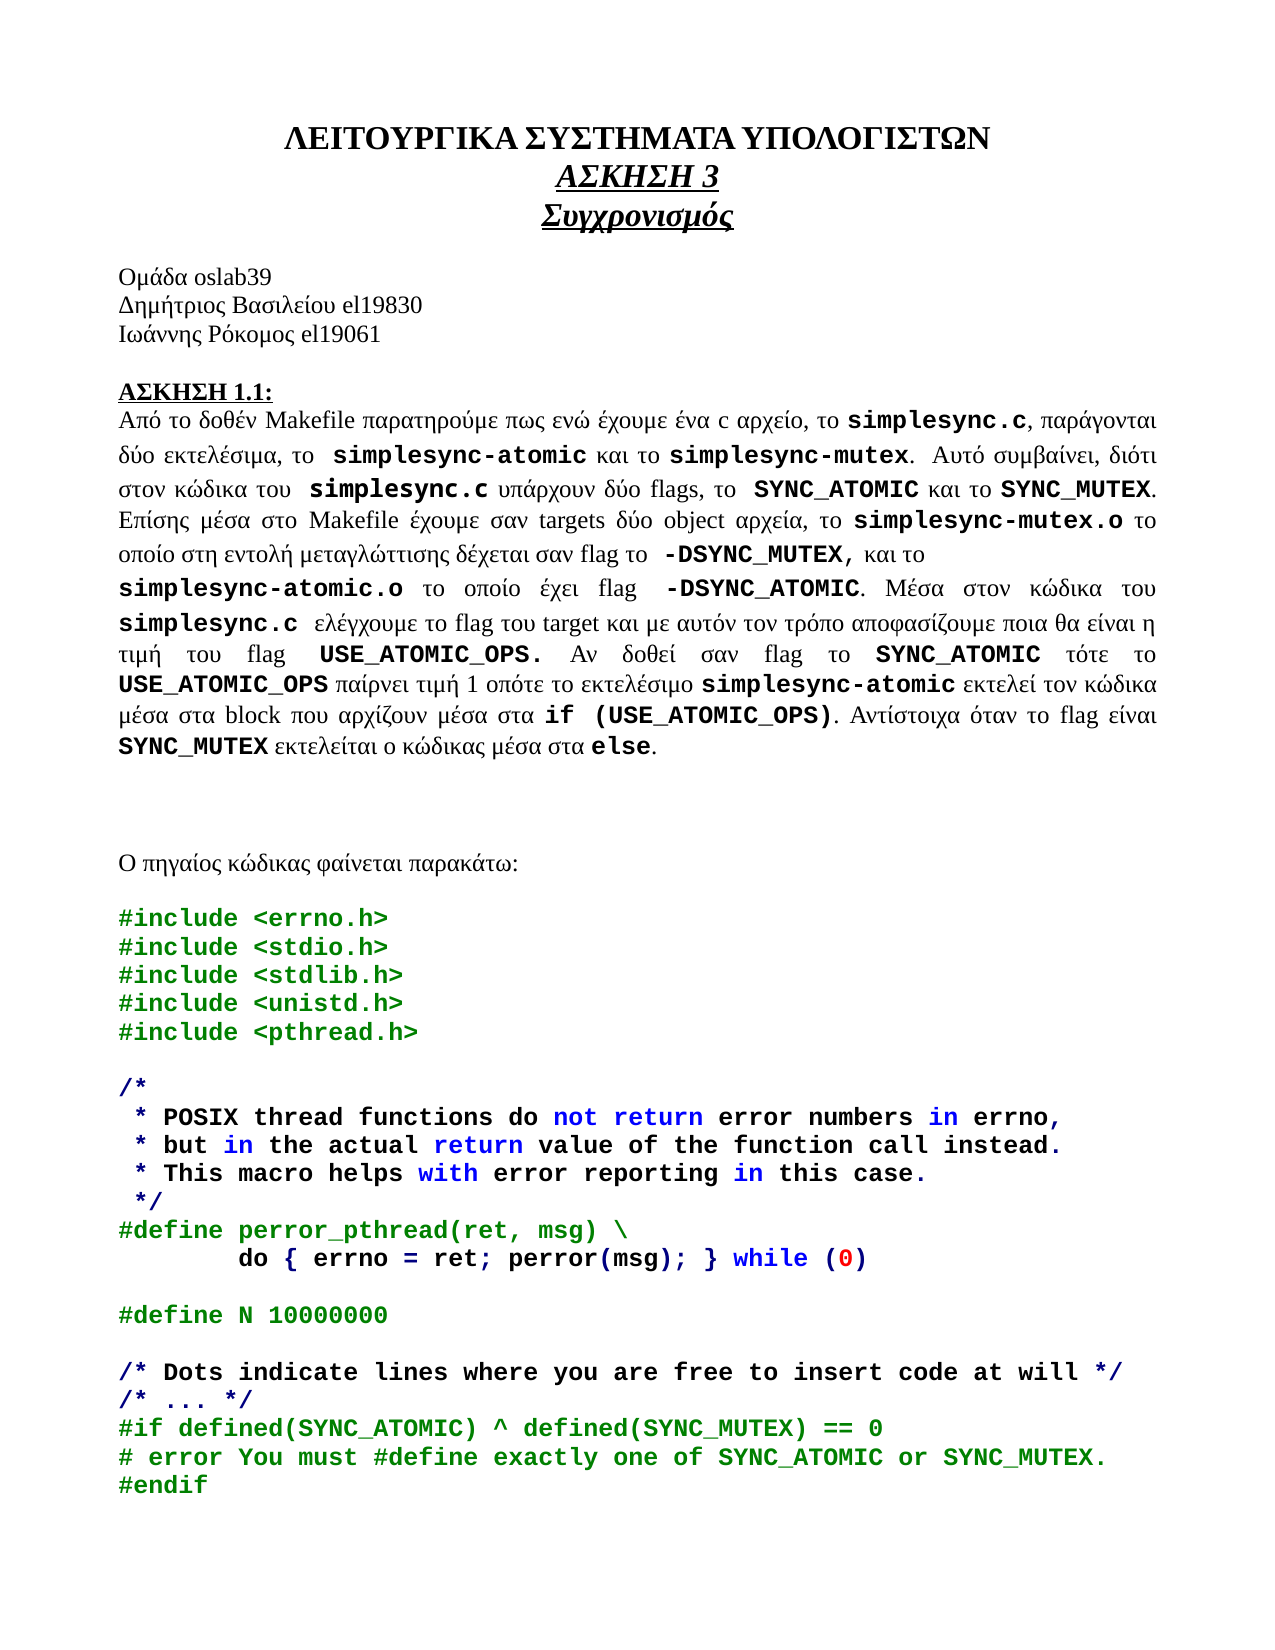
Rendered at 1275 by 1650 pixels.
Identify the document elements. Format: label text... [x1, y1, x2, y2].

text #include <errno.h> [118, 906, 1157, 934]
text Ο πηγαίος κώδικας φαίνεται παρακάτω: [118, 848, 1157, 877]
text #define N 10000000 [118, 1302, 1157, 1331]
text Συγχρονισμός [118, 195, 1157, 233]
text Δημήτριος Βασιλείου el19830 [118, 291, 1157, 319]
text Από το δοθέν Makefile παρατηρούμε πως ενώ έχουμε ένα c αρχείο, το simplesync.c, παράγονται δύο εκτελέσιμα, το simplesync-atomic και το simplesync-mutex. Aυτό συμβαίνει, διότι στον κώδικα του simplesync.c υπάρχουν δύο flags, το SYNC_ATOMIC και το SYNC_MUTEX. Επίσης μέσα στο Makefile έχουμε σαν targets δύο object αρχεία, το simplesync-mutex.o το οποίο στη εντολή μεταγλώττισης δέχεται σαν flag το -DSYNC_MUTEX, και το [118, 406, 1157, 570]
text Ομάδα oslab39 [118, 262, 1157, 291]
text /* [118, 1076, 1157, 1104]
text #include <stdlib.h> [118, 962, 1157, 991]
text * but in the actual return value of the function call instead. [118, 1132, 1157, 1161]
text #define perror_pthread(ret, msg) \ [118, 1217, 1157, 1246]
text ΑΣΚΗΣΗ 1.1: [118, 377, 1157, 406]
text * POSIX thread functions do not return error numbers in errno, [118, 1104, 1157, 1132]
text # error You must #define exactly one of SYNC_ATOMIC or SYNC_MUTEX. [118, 1444, 1157, 1472]
text do { errno = ret; perror(msg); } while (0) [118, 1246, 1157, 1274]
text #endif [118, 1472, 1157, 1501]
text #include <pthread.h> [118, 1019, 1157, 1047]
text #include <unistd.h> [118, 991, 1157, 1019]
text ΛΕΙΤΟΥΡΓΙΚΑ ΣΥΣΤΗΜΑΤΑ ΥΠΟΛΟΓΙΣΤΩΝ [118, 118, 1157, 156]
text Ιωάννης Ρόκομος el19061 [118, 319, 1157, 348]
text #if defined(SYNC_ATOMIC) ^ defined(SYNC_MUTEX) == 0 [118, 1416, 1157, 1444]
text /* Dots indicate lines where you are free to insert code at will */ [118, 1359, 1157, 1387]
text simplesync-atomic.o το οποίο έχει flag -DSYNC_ATOMIC. Μέσα στον κώδικα του simplesync.c ελέγχουμε το flag του target και με αυτόν τον τρόπο αποφασίζουμε ποια θα είναι η τιμή του flag USE_ATOMIC_OPS. Αν δοθεί σαν flag το SYNC_ATOMIC τότε το USE_ATOMIC_OPS παίρνει τιμή 1 οπότε το εκτελέσιμο simplesync-atomic εκτελεί τον κώδικα μέσα στα block που αρχίζουν μέσα στα if (USE_ATOMIC_OPS). Αντίστοιχα όταν το flag είναι SYNC_MUTEX εκτελείται ο κώδικας μέσα στα else. [118, 570, 1157, 762]
text */ [118, 1189, 1157, 1217]
text /* ... */ [118, 1387, 1157, 1416]
text #include <stdio.h> [118, 934, 1157, 962]
text * This macro helps with error reporting in this case. [118, 1161, 1157, 1189]
text ΑΣΚΗΣΗ 3 [118, 156, 1157, 195]
